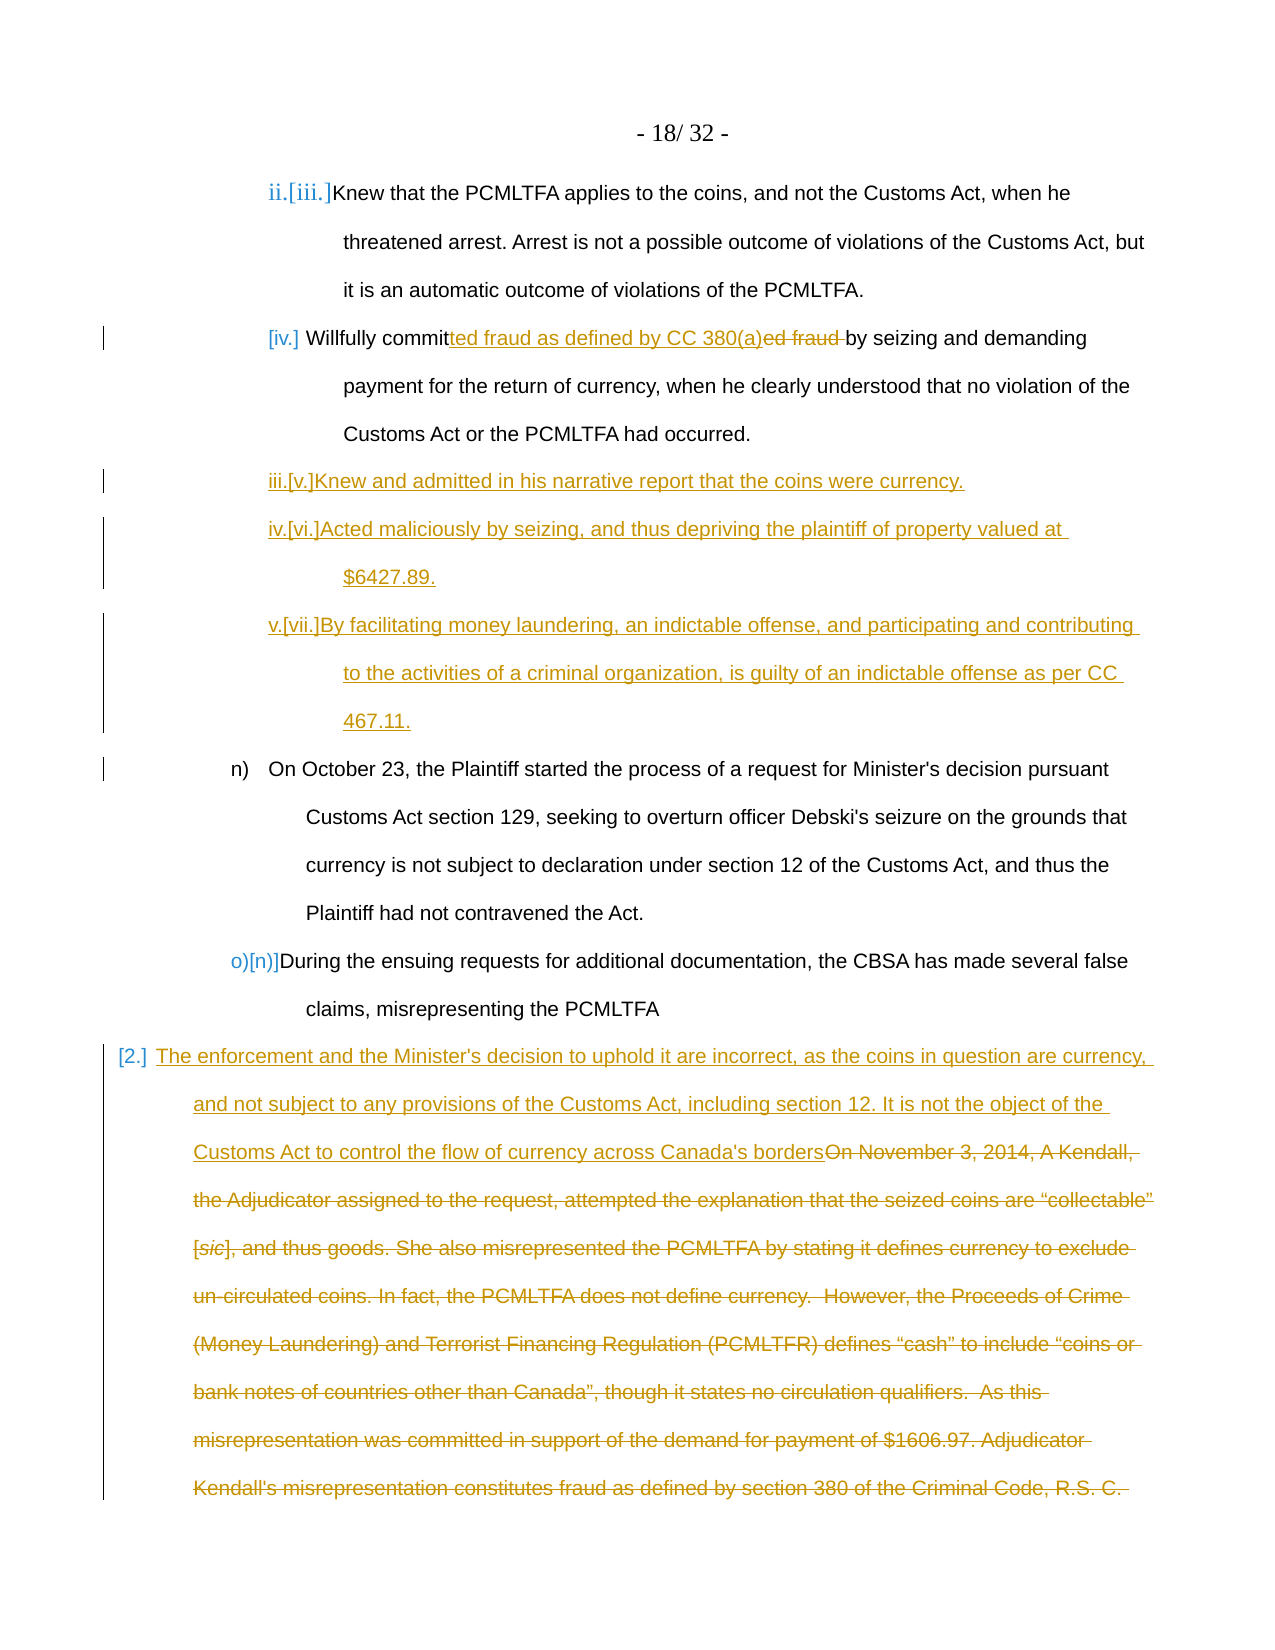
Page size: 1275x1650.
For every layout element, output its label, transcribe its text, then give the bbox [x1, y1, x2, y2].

subtitle During the ensuing requests for additional documentation, the CBSA has made several false claims, misrepresenting the PCMLTFA [231, 948, 1157, 1020]
subtitle On October 23, the Plaintiff started the process of a request for Minister's decision pursuant Customs Act section 129, seeking to overturn officer Debski's seizure on the grounds that currency is not subject to declaration under section 12 of the Customs Act, and thus the Plaintiff had not contravened the Act. [231, 757, 1157, 924]
subtitle The enforcement and the Minister's decision to uphold it are incorrect, as the coins in question are currency, and not subject to any provisions of the Customs Act, including section 12. It is not the object of the Customs Act to control the flow of currency across Canada's borders. [118, 1044, 1157, 1499]
subtitle By facilitating money laundering, an indictable offense, and participating and contributing to the activities of a criminal organization, is guilty of an indictable offense as per CC 467.11. [268, 613, 1157, 733]
subtitle Willfully committed fraud as defined by CC 380(a)by seizing and demanding payment for the return of currency, when he clearly understood that no violation of the Customs Act or the PCMLTFA had occurred. [268, 326, 1157, 445]
subtitle Knew that the PCMLTFA applies to the coins, and not the Customs Act, when he threatened arrest. Arrest is not a possible outcome of violations of the Customs Act, but it is an automatic outcome of violations of the PCMLTFA. [268, 177, 1157, 302]
subtitle Knew and admitted in his narrative report that the coins were currency. [268, 469, 1157, 493]
subtitle Acted maliciously by seizing, and thus depriving the plaintiff of property valued at $6427.89. [268, 517, 1157, 589]
